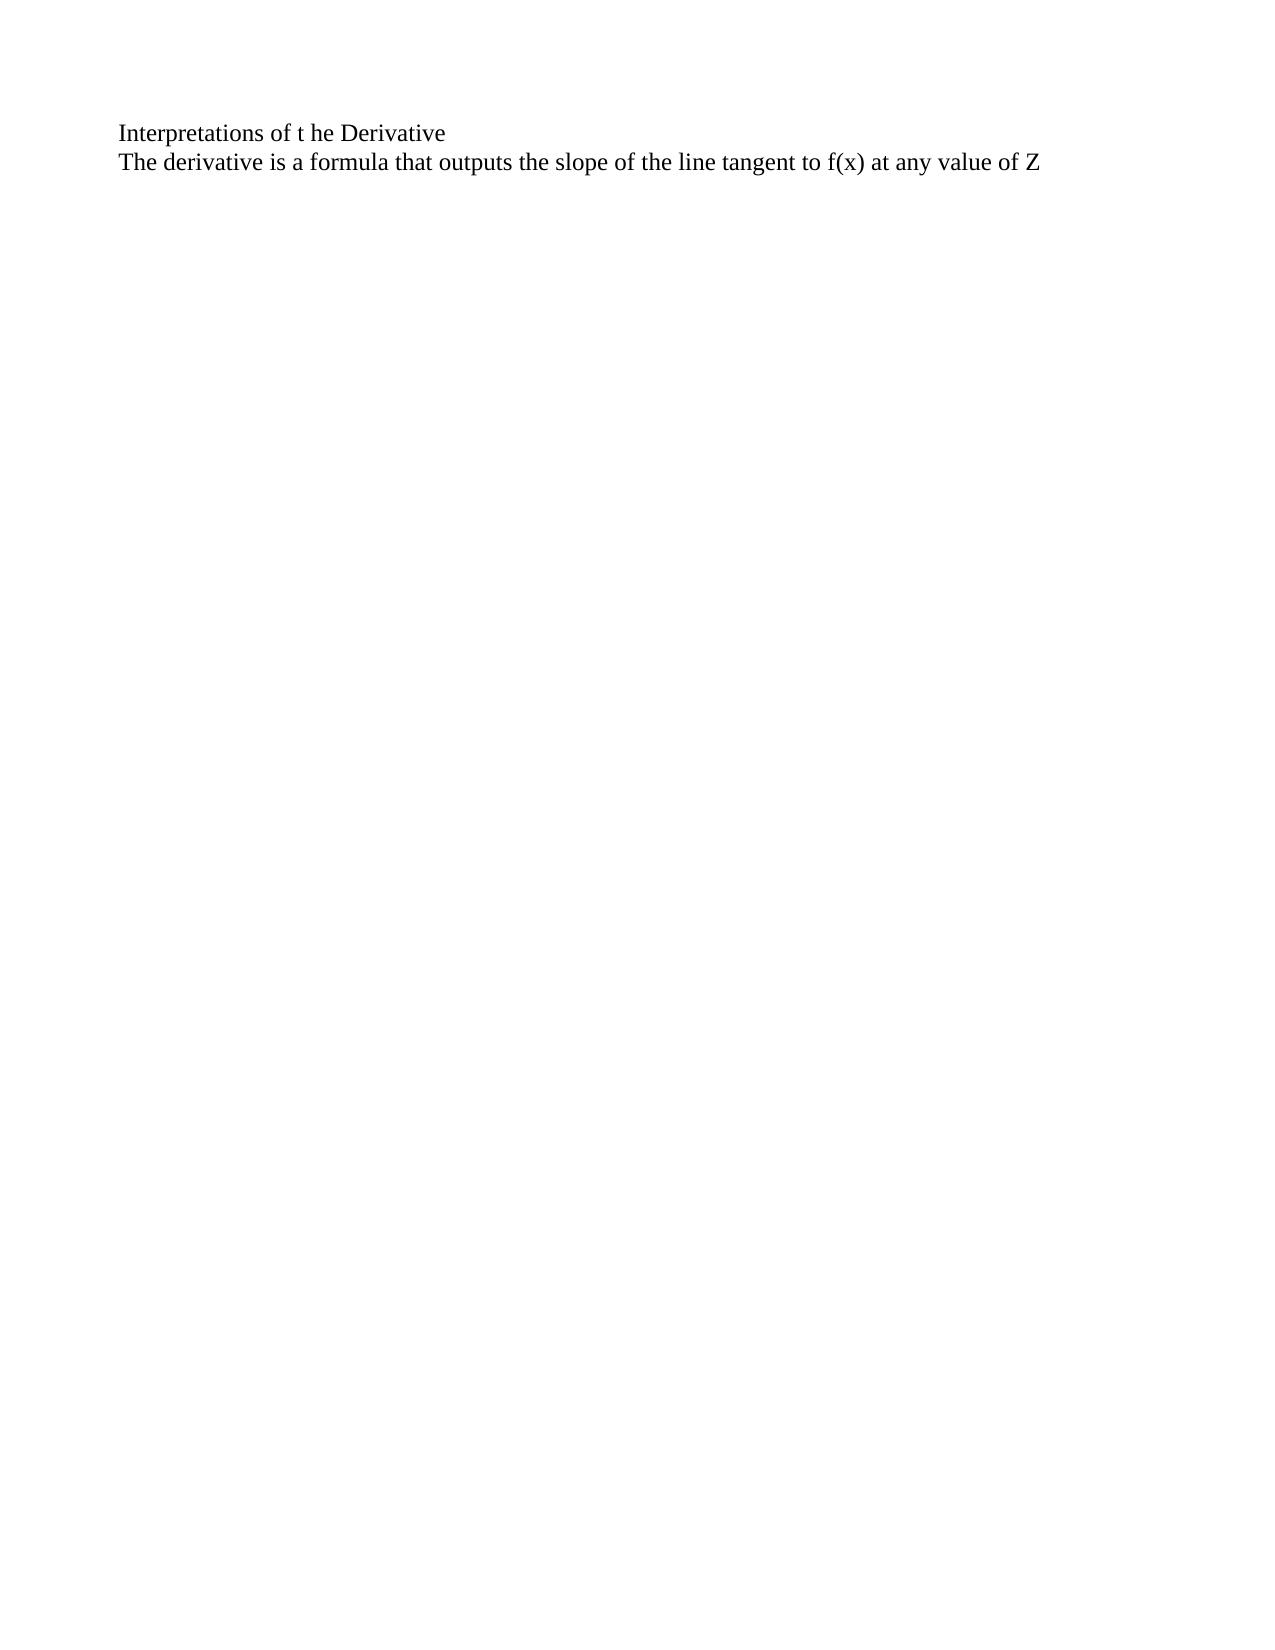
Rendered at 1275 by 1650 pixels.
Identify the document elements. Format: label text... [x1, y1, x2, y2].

text Interpretations of t he Derivative [118, 118, 1157, 147]
text The derivative is a formula that outputs the slope of the line tangent to f(x) at any value of Z [118, 147, 1157, 176]
